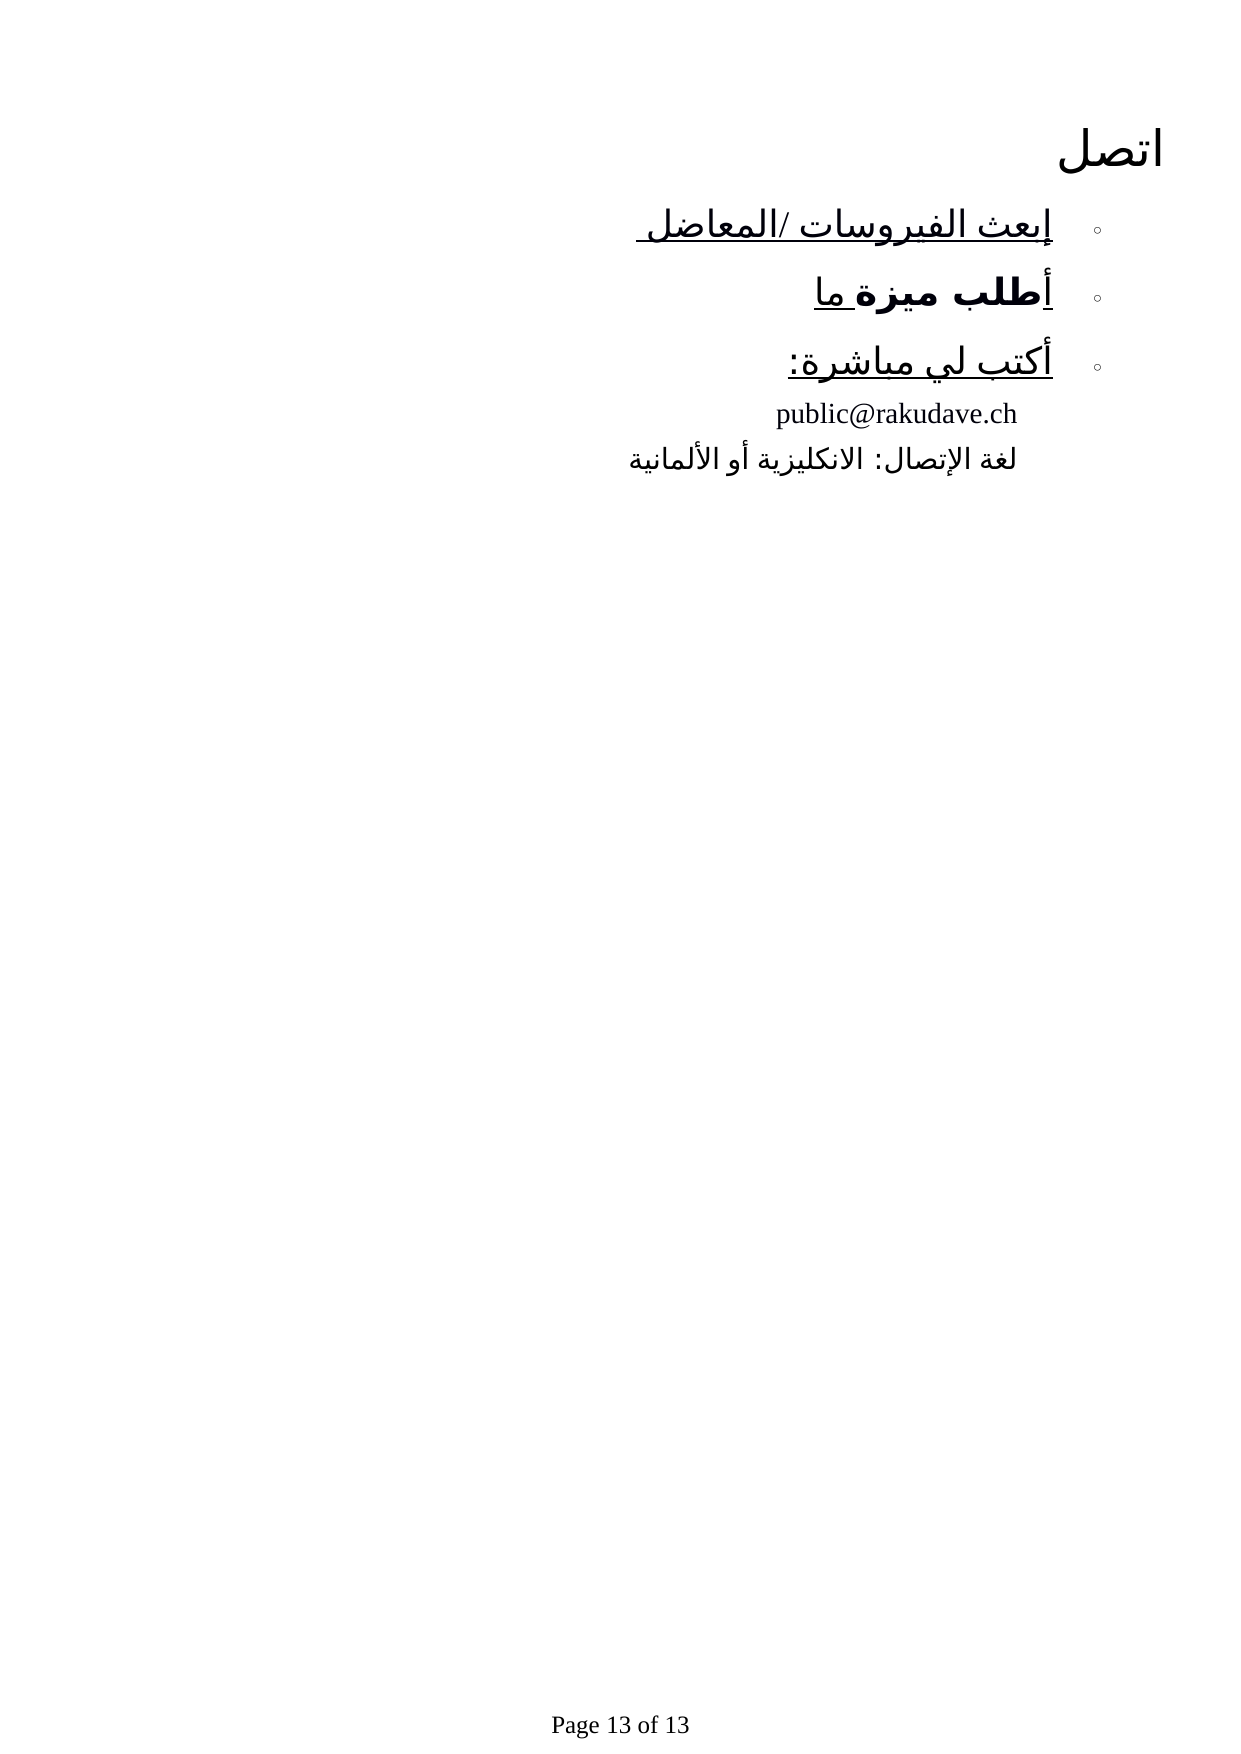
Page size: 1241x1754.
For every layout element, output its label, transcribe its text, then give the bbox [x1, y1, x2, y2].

subtitle أكتب لي مباشرة: [75, 339, 1090, 383]
text لغة الإتصال: الانكليزية أو الألمانية [75, 442, 1165, 477]
subtitle إبعث الفيروسات /المعاضل [75, 202, 1090, 246]
subtitle اتصل [75, 120, 1165, 177]
subtitle أطلب ميزة ما [75, 271, 1090, 314]
text public@rakudave.ch [75, 396, 1165, 430]
